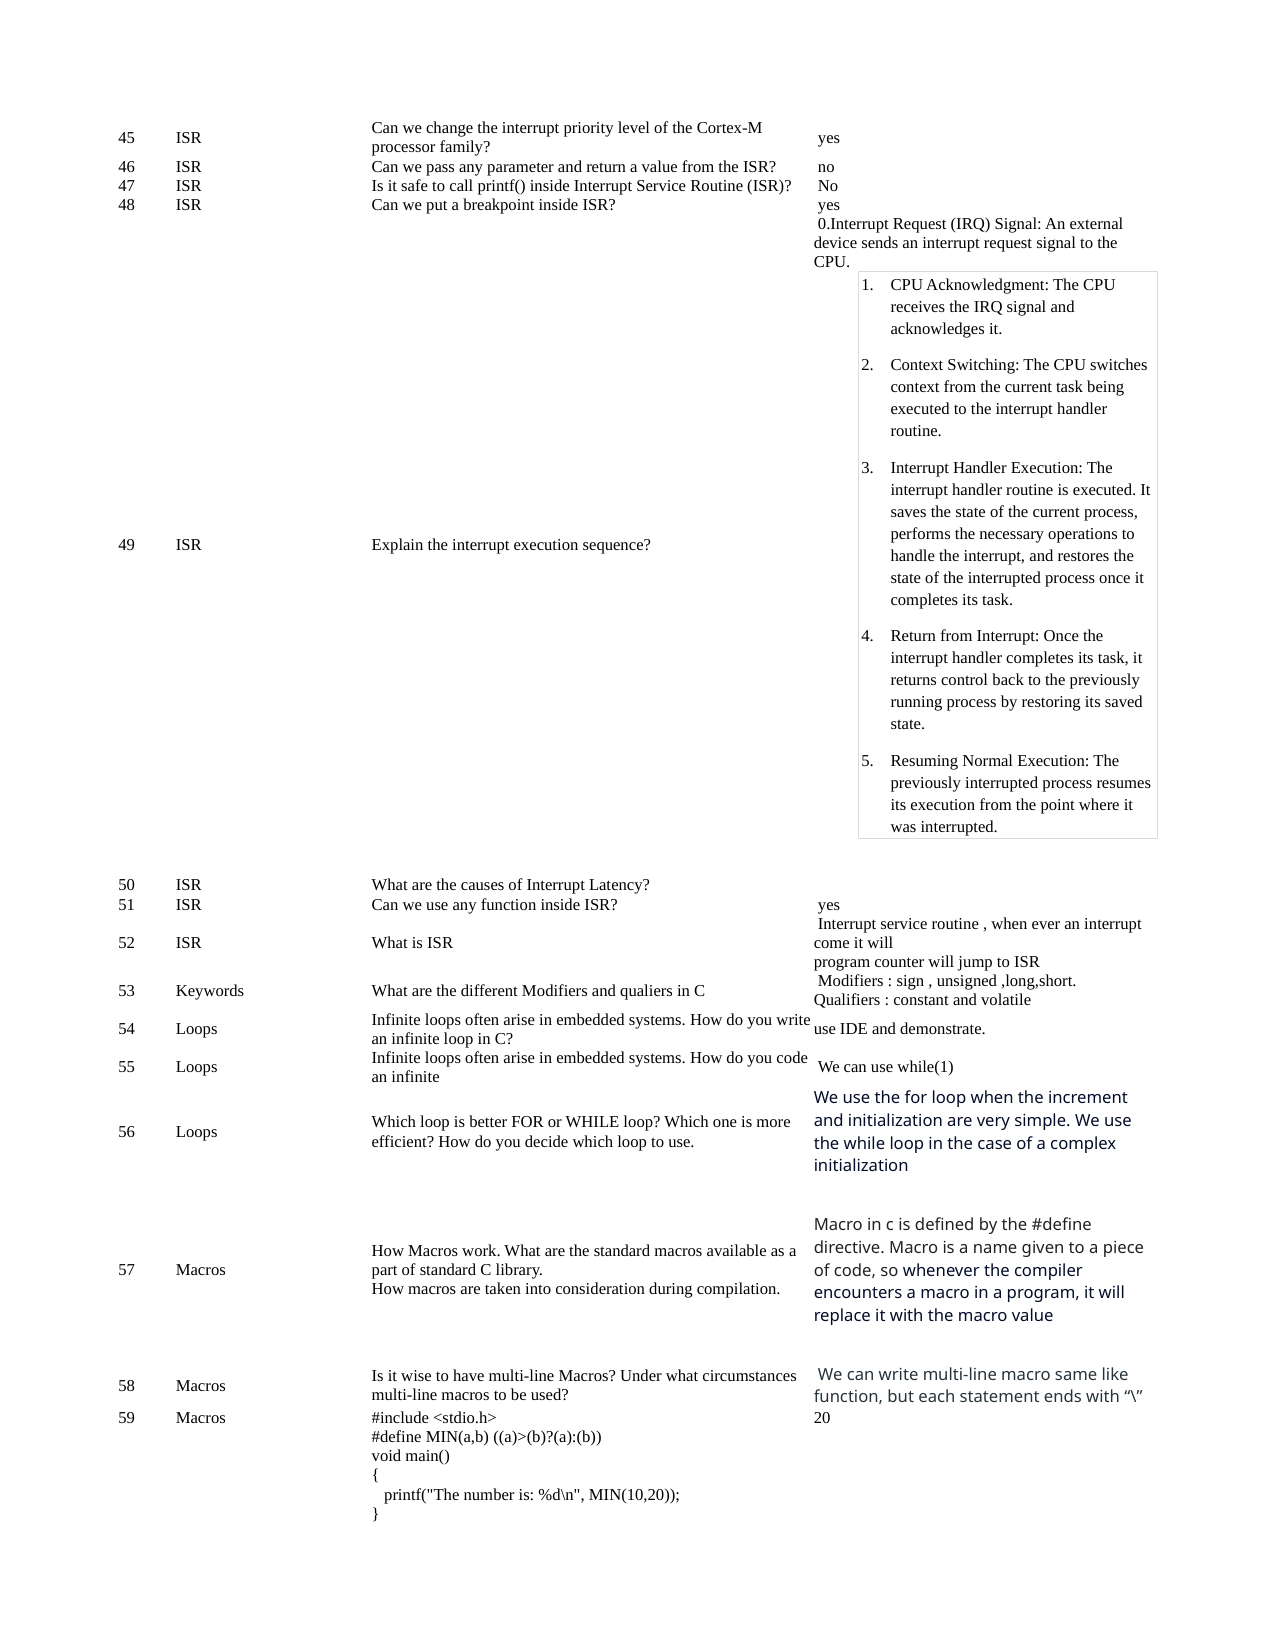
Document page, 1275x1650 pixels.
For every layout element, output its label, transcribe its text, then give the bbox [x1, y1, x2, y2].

table_cell Keywords [176, 971, 371, 1009]
table_cell What is ISR [371, 914, 813, 971]
table_cell 57 [118, 1177, 176, 1362]
table_cell No [814, 176, 1157, 195]
table_cell 54 [118, 1009, 176, 1048]
table_cell 50 [118, 875, 176, 894]
table_cell Is it safe to call printf() inside Interrupt Service Routine (ISR)? [371, 176, 813, 195]
table_cell Loops [176, 1086, 371, 1177]
table_cell ISR [176, 176, 371, 195]
table_cell 52 [118, 914, 176, 971]
table_cell #include <stdio.h> #define MIN(a,b) ((a)>(b)?(a):(b)) void main() { printf("The number is: %d\n", MIN(10,20)); } [371, 1408, 813, 1523]
table_cell 20 [814, 1408, 1157, 1523]
table_cell 59 [118, 1408, 176, 1523]
table_cell ISR [176, 875, 371, 894]
table_cell What are the causes of Interrupt Latency? [371, 875, 813, 894]
table_cell use IDE and demonstrate. [814, 1009, 1157, 1048]
table_cell Macros [176, 1177, 371, 1362]
table_cell yes [814, 118, 1157, 156]
table_cell ISR [176, 156, 371, 176]
table_cell Can we change the interrupt priority level of the Cortex-M processor family? [371, 118, 813, 156]
table_cell [814, 875, 1157, 894]
table_cell Explain the interrupt execution sequence? [371, 214, 813, 875]
table_cell 51 [118, 894, 176, 913]
table_cell Can we pass any parameter and return a value from the ISR? [371, 156, 813, 176]
table_cell 45 [118, 118, 176, 156]
table_cell We can use while(1) [814, 1048, 1157, 1086]
table_cell ISR [176, 914, 371, 971]
table_cell ISR [176, 894, 371, 913]
table_cell 47 [118, 176, 176, 195]
table_cell no [814, 156, 1157, 176]
table_cell 53 [118, 971, 176, 1009]
table_cell 0.Interrupt Request (IRQ) Signal: An external device sends an interrupt request signal to the CPU. CPU Acknowledgment: The CPU receives the IRQ signal and acknowledges it. Context Switching: The CPU switches context from the current task being executed to the interrupt handler routine. Interrupt Handler Execution: The interrupt handler routine is executed. It saves the state of the current process, performs the necessary operations to handle the interrupt, and restores the state of the interrupted process once it completes its task. Return from Interrupt: Once the interrupt handler completes its task, it returns control back to the previously running process by restoring its saved state. Resuming Normal Execution: The previously interrupted process resumes its execution from the point where it was interrupted. [814, 214, 1157, 875]
table_cell We can write multi-line macro same like function, but each statement ends with “\” [814, 1362, 1157, 1408]
table_cell How Macros work. What are the standard macros available as a part of standard C library. How macros are taken into consideration during compilation. [371, 1177, 813, 1362]
table_cell Can we use any function inside ISR? [371, 894, 813, 913]
table_cell yes [814, 894, 1157, 913]
table_cell Macros [176, 1408, 371, 1523]
table_cell Macros [176, 1362, 371, 1408]
table_cell 55 [118, 1048, 176, 1086]
table_cell Interrupt service routine , when ever an interrupt come it will program counter will jump to ISR [814, 914, 1157, 971]
table_cell Modifiers : sign , unsigned ,long,short. Qualifiers : constant and volatile [814, 971, 1157, 1009]
table_cell Loops [176, 1048, 371, 1086]
table_cell Infinite loops often arise in embedded systems. How do you write an infinite loop in C? [371, 1009, 813, 1048]
table_cell Can we put a breakpoint inside ISR? [371, 195, 813, 214]
table_cell ISR [176, 195, 371, 214]
table_cell ISR [176, 214, 371, 875]
table_cell 48 [118, 195, 176, 214]
table_cell We use the for loop when the increment and initialization are very simple. We use the while loop in the case of a complex initialization [814, 1086, 1157, 1177]
table_cell 49 [118, 214, 176, 875]
table_cell Macro in c is defined by the #define directive. Macro is a name given to a piece of code, so whenever the compiler encounters a macro in a program, it will replace it with the macro value [814, 1177, 1157, 1362]
table_cell Loops [176, 1009, 371, 1048]
table_cell Is it wise to have multi-line Macros? Under what circumstances multi-line macros to be used? [371, 1362, 813, 1408]
table_cell What are the different Modifiers and qualiers in C [371, 971, 813, 1009]
table_cell 56 [118, 1086, 176, 1177]
table_cell ISR [176, 118, 371, 156]
table_cell 46 [118, 156, 176, 176]
table_cell Which loop is better FOR or WHILE loop? Which one is more efficient? How do you decide which loop to use. [371, 1086, 813, 1177]
table_cell Infinite loops often arise in embedded systems. How do you code an infinite [371, 1048, 813, 1086]
table_cell yes [814, 195, 1157, 214]
table_cell 58 [118, 1362, 176, 1408]
